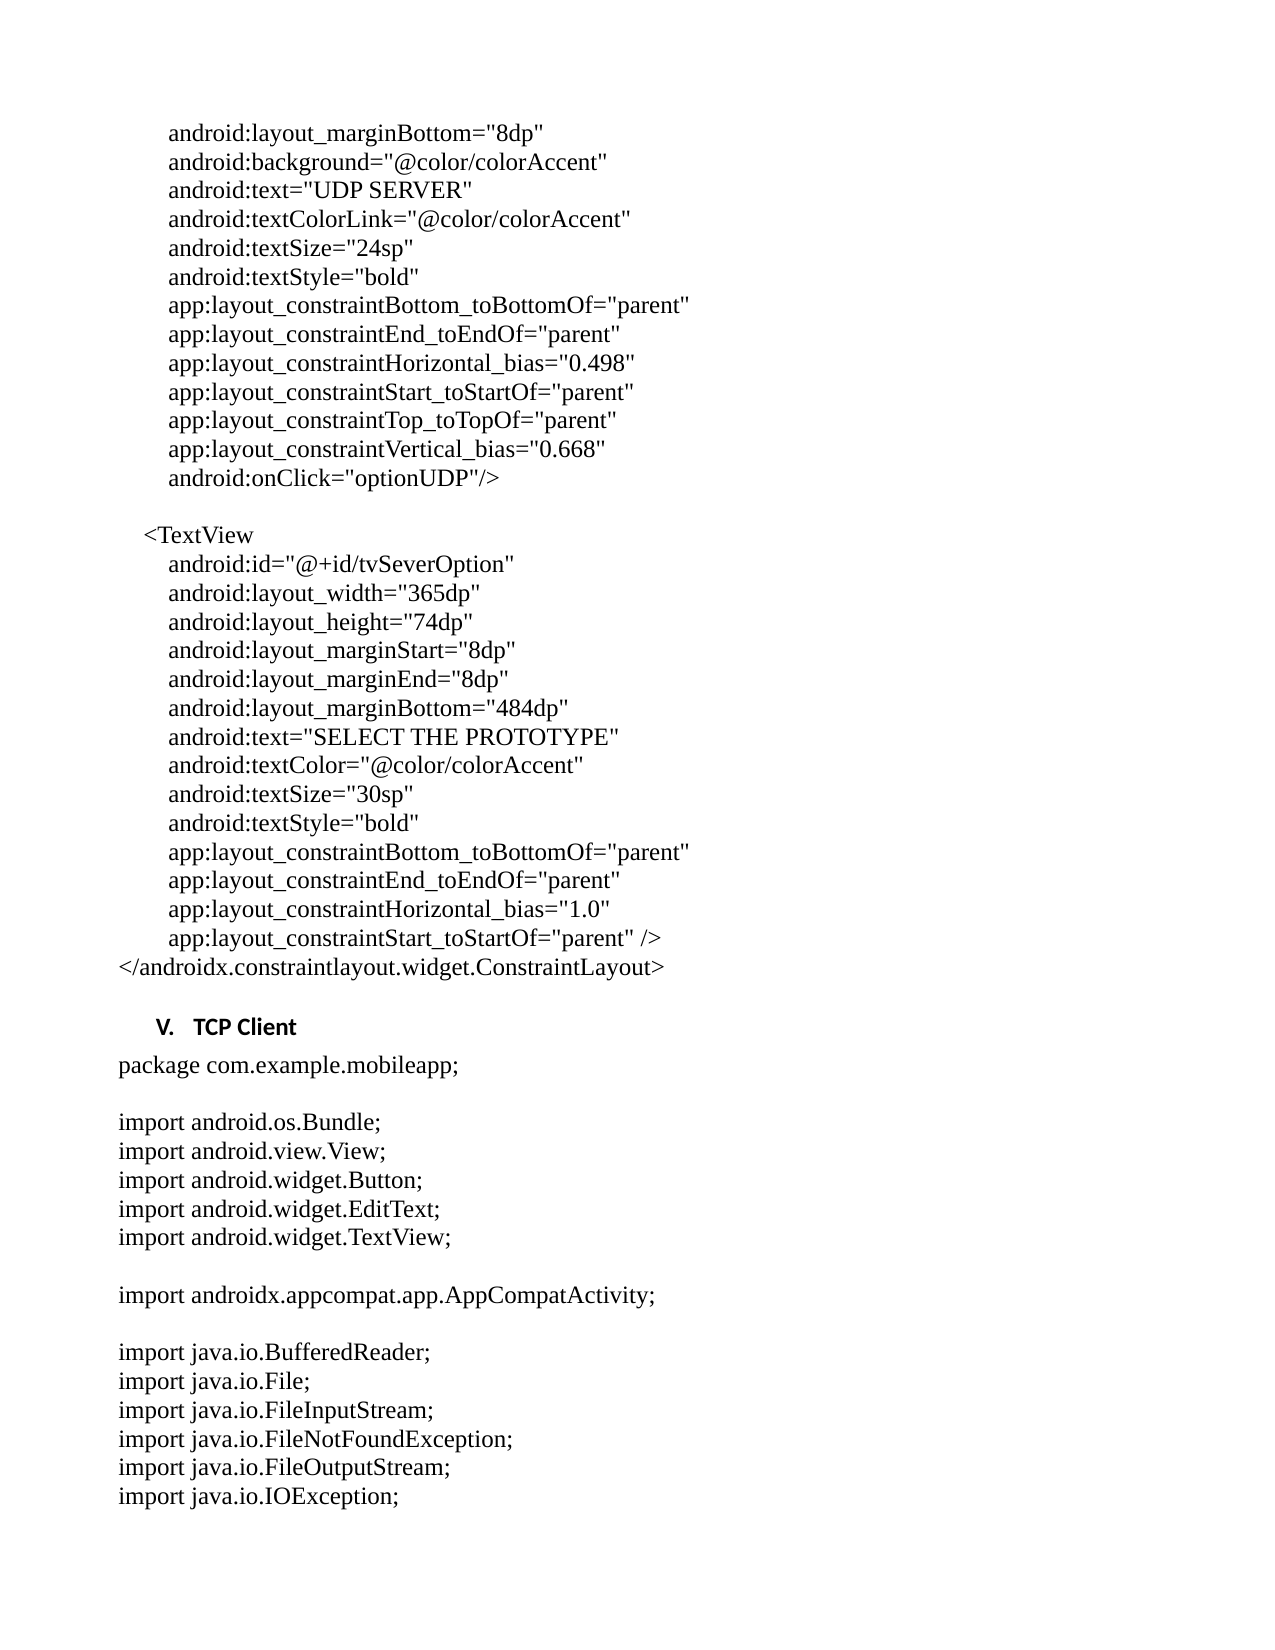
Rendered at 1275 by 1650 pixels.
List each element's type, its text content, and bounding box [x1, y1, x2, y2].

text android:id="@+id/tvSeverOption" [118, 549, 1157, 578]
text android:textSize="24sp" [118, 233, 1157, 262]
text import java.io.BufferedReader; [118, 1337, 1157, 1366]
text android:layout_marginEnd="8dp" [118, 664, 1157, 693]
text app:layout_constraintBottom_toBottomOf="parent" [118, 837, 1157, 866]
text app:layout_constraintTop_toTopOf="parent" [118, 406, 1157, 434]
text import java.io.FileNotFoundException; [118, 1424, 1157, 1452]
text import androidx.appcompat.app.AppCompatActivity; [118, 1280, 1157, 1309]
text android:textColor="@color/colorAccent" [118, 751, 1157, 779]
text android:layout_marginBottom="8dp" [118, 118, 1157, 147]
list TCP Client [156, 1011, 1157, 1042]
text import java.io.File; [118, 1366, 1157, 1395]
text <TextView [118, 521, 1157, 549]
text android:text="SELECT THE PROTOTYPE" [118, 722, 1157, 751]
text import java.io.IOException; [118, 1481, 1157, 1510]
text import java.io.FileOutputStream; [118, 1452, 1157, 1481]
text android:textColorLink="@color/colorAccent" [118, 204, 1157, 233]
text </androidx.constraintlayout.widget.ConstraintLayout> [118, 952, 1157, 981]
text android:textSize="30sp" [118, 779, 1157, 808]
text import android.widget.EditText; [118, 1194, 1157, 1222]
text android:layout_height="74dp" [118, 607, 1157, 636]
text app:layout_constraintVertical_bias="0.668" [118, 434, 1157, 463]
text app:layout_constraintHorizontal_bias="0.498" [118, 348, 1157, 377]
text android:onClick="optionUDP"/> [118, 463, 1157, 492]
text package com.example.mobileapp; [118, 1050, 1157, 1079]
text import java.io.FileInputStream; [118, 1395, 1157, 1424]
text import android.view.View; [118, 1136, 1157, 1165]
text app:layout_constraintEnd_toEndOf="parent" [118, 319, 1157, 348]
text app:layout_constraintEnd_toEndOf="parent" [118, 866, 1157, 894]
text app:layout_constraintStart_toStartOf="parent" [118, 377, 1157, 406]
text android:layout_marginStart="8dp" [118, 636, 1157, 664]
text android:textStyle="bold" [118, 262, 1157, 291]
text android:background="@color/colorAccent" [118, 147, 1157, 176]
text android:textStyle="bold" [118, 808, 1157, 837]
text import android.os.Bundle; [118, 1107, 1157, 1136]
text android:text="UDP SERVER" [118, 176, 1157, 204]
text android:layout_width="365dp" [118, 578, 1157, 607]
text android:layout_marginBottom="484dp" [118, 693, 1157, 722]
text app:layout_constraintStart_toStartOf="parent" /> [118, 923, 1157, 952]
text import android.widget.TextView; [118, 1222, 1157, 1251]
text import android.widget.Button; [118, 1165, 1157, 1194]
text app:layout_constraintBottom_toBottomOf="parent" [118, 291, 1157, 319]
text app:layout_constraintHorizontal_bias="1.0" [118, 894, 1157, 923]
